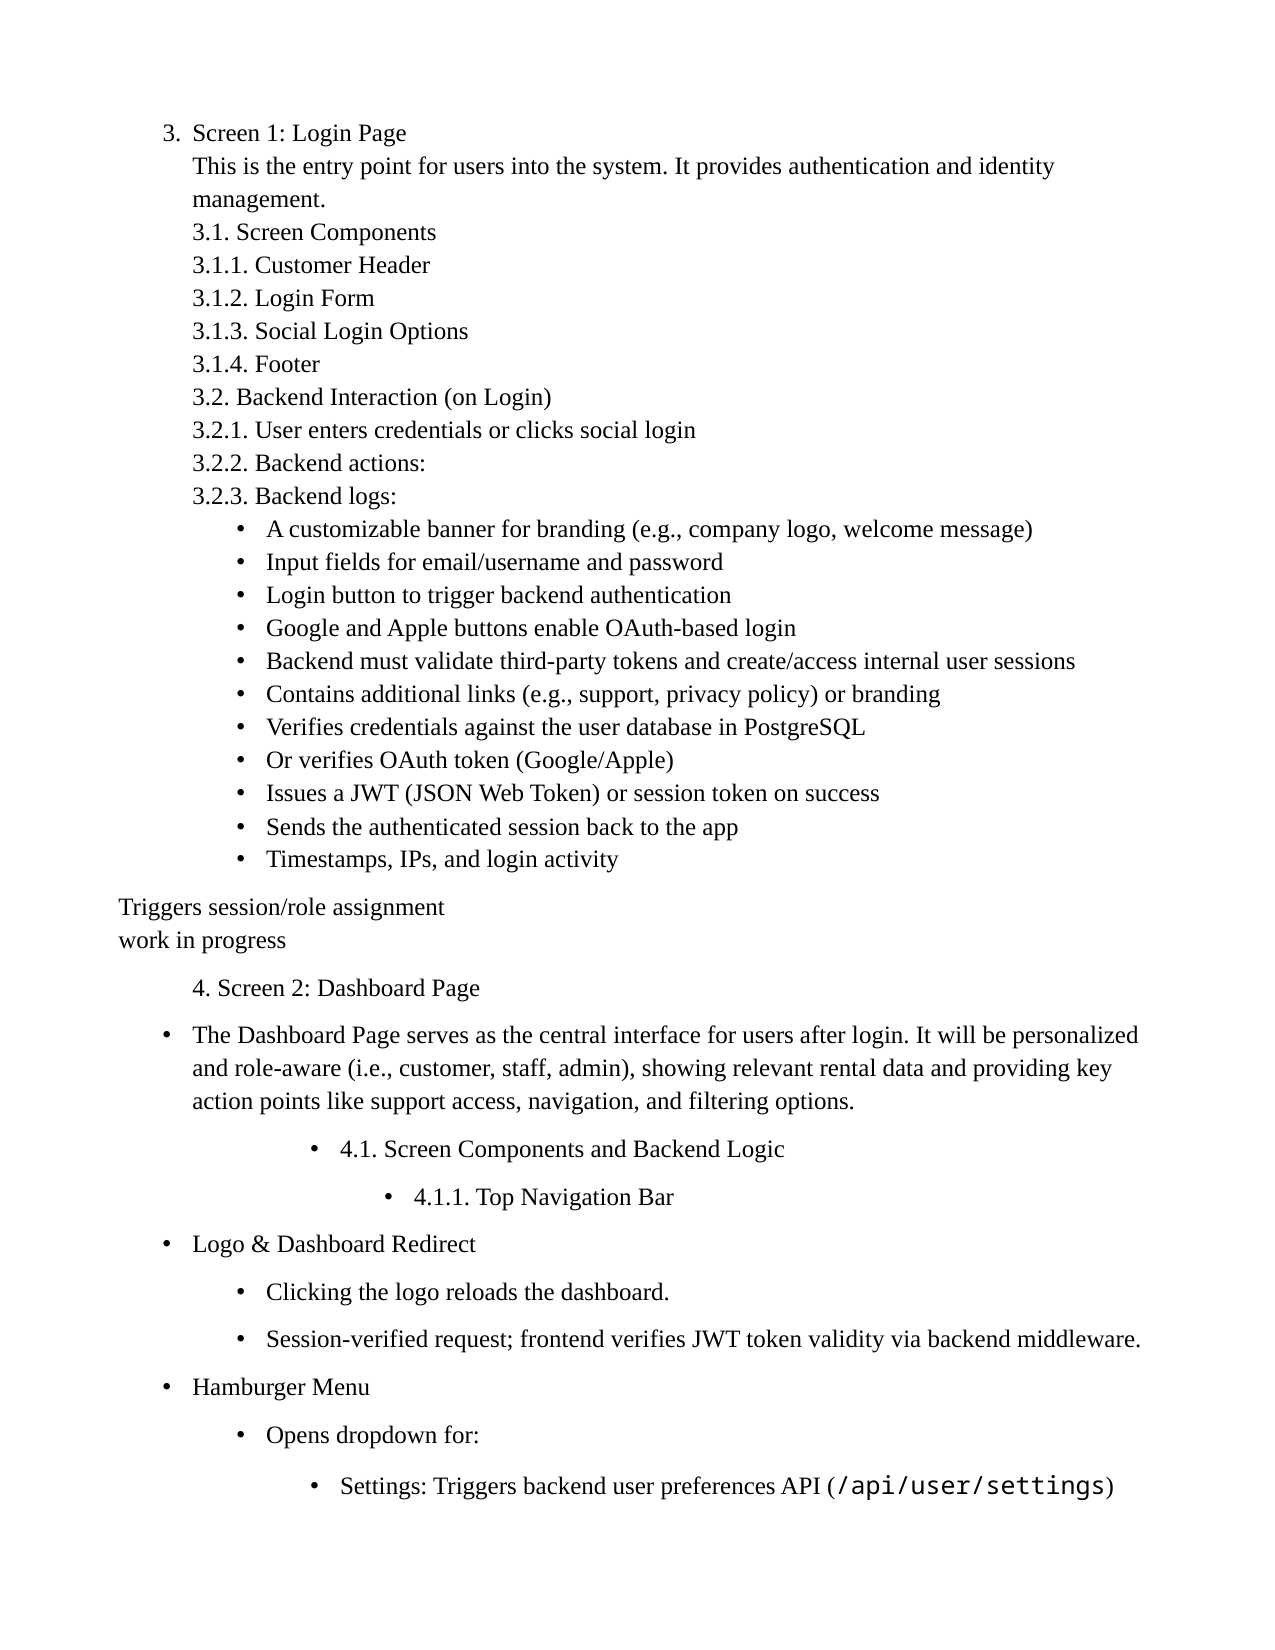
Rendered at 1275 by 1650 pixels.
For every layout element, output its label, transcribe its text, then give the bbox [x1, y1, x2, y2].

list Contains additional links (e.g., support, privacy policy) or branding [236, 679, 1157, 708]
list Login button to trigger backend authentication [236, 580, 1157, 609]
list A customizable banner for branding (e.g., company logo, welcome message) [236, 514, 1157, 543]
list Logo & Dashboard Redirect [162, 1229, 1157, 1258]
list Hamburger Menu [162, 1372, 1157, 1401]
list Google and Apple buttons enable OAuth-based login [236, 613, 1157, 642]
list Screen 1: Login Page This is the entry point for users into the system. It provides authentication and identity management. 3.1. Screen Components 3.1.1. Customer Header 3.1.2. Login Form 3.1.3. Social Login Options 3.1.4. Footer 3.2. Backend Interaction (on Login) 3.2.1. User enters credentials or clicks social login 3.2.2. Backend actions: 3.2.3. Backend logs: [162, 118, 1157, 510]
list Session-verified request; frontend verifies JWT token validity via backend middleware. [236, 1324, 1157, 1353]
list Verifies credentials against the user database in PostgreSQL [236, 712, 1157, 741]
list 4.1.1. Top Navigation Bar [384, 1182, 1157, 1210]
list The Dashboard Page serves as the central interface for users after login. It will be personalized and role-aware (i.e., customer, staff, admin), showing relevant rental data and providing key action points like support access, navigation, and filtering options. [162, 1020, 1157, 1115]
list Timestamps, IPs, and login activity [236, 844, 1157, 873]
list Opens dropdown for: [236, 1420, 1157, 1448]
list Issues a JWT (JSON Web Token) or session token on success [236, 778, 1157, 807]
list 4.1. Screen Components and Backend Logic [310, 1134, 1157, 1163]
list Settings: Triggers backend user preferences API (/api/user/settings) [310, 1467, 1157, 1501]
list Or verifies OAuth token (Google/Apple) [236, 746, 1157, 774]
text 4. Screen 2: Dashboard Page [118, 973, 1157, 1002]
list Input fields for email/username and password [236, 547, 1157, 576]
list Clicking the logo reloads the dashboard. [236, 1277, 1157, 1306]
list Backend must validate third-party tokens and create/access internal user sessions [236, 646, 1157, 675]
text Triggers session/role assignment work in progress [118, 892, 1157, 954]
list Sends the authenticated session back to the app [236, 812, 1157, 840]
